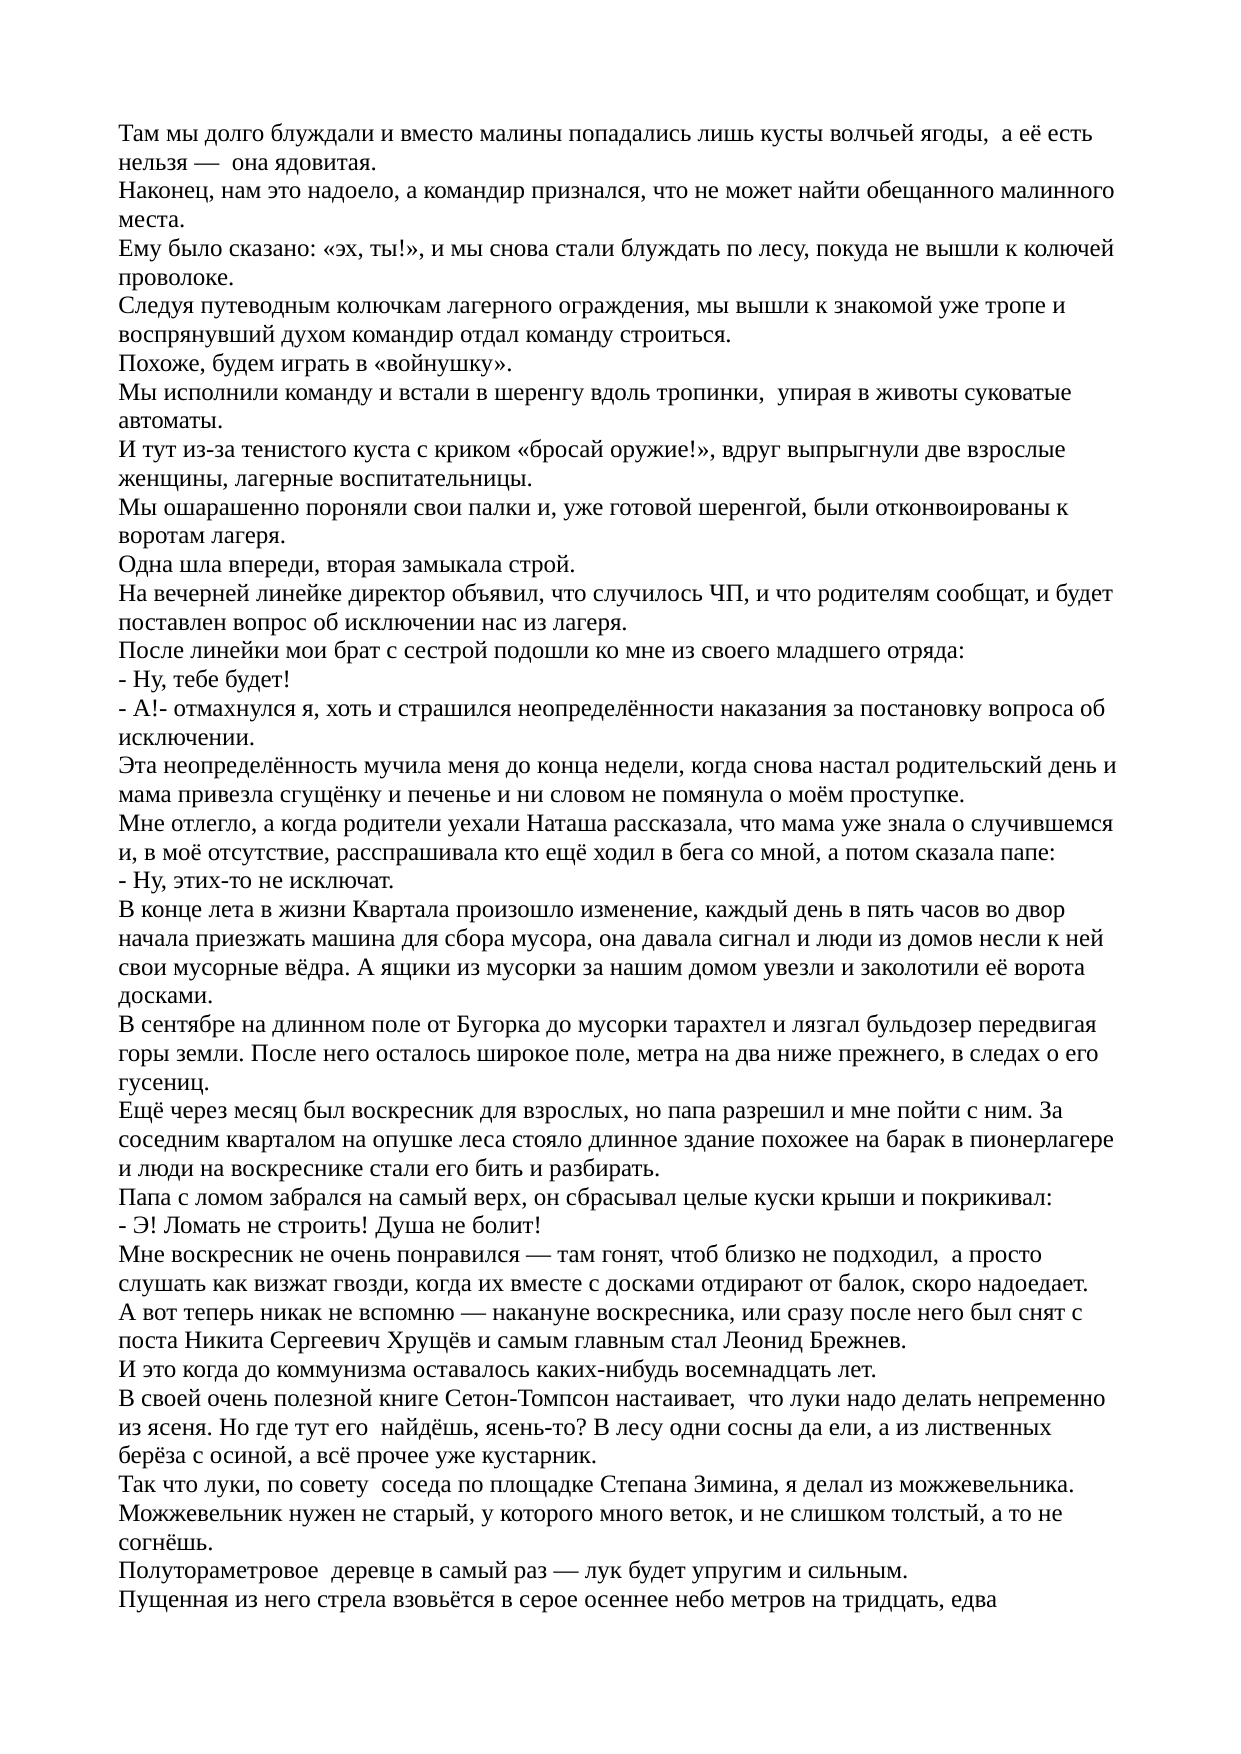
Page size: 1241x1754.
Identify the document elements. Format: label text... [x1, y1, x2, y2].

text А вот теперь никак не вспомню — накануне воскресника, или сразу после него был снят с поста Никита Сергеевич Хрущёв и самым главным стал Леонид Брежнев. [118, 1297, 1122, 1354]
text В конце лета в жизни Квартала произошло изменение, каждый день в пять часов во двор начала приезжать машина для сбора мусора, она давала сигнал и люди из домов несли к ней свои мусорные вёдра. А ящики из мусорки за нашим домом увезли и заколотили её ворота досками. [118, 894, 1122, 1009]
text Эта неопределённость мучила меня до конца недели, когда снова настал родительский день и мама привезла сгущёнку и печенье и ни словом не помянула о моём проступке. [118, 751, 1122, 808]
text Пущенная из него стрела взовьётся в серое осеннее небо метров на тридцать, едва [118, 1584, 1122, 1613]
text - А!- отмахнулся я, хоть и страшился неопределённости наказания за постановку вопроса об исключении. [118, 693, 1122, 751]
text - Ну, этих-то не исключат. [118, 866, 1122, 894]
text Наконец, нам это надоело, а командир признался, что не может найти обещанного малинного места. [118, 176, 1122, 233]
text Мне отлегло, а когда родители уехали Наташа рассказала, что мама уже знала о случившемся и, в моё отсутствие, расспрашивала кто ещё ходил в бега со мной, а потом сказала папе: [118, 808, 1122, 866]
text Там мы долго блуждали и вместо малины попадались лишь кусты волчьей ягоды, а её есть нельзя — она ядовитая. [118, 118, 1122, 176]
text В своей очень полезной книге Сетон-Томпсон настаивает, что луки надо делать непременно из ясеня. Но где тут его найдёшь, ясень-то? В лесу одни сосны да ели, а из лиственных берёза с осиной, а всё прочее уже кустарник. [118, 1383, 1122, 1469]
text Одна шла впереди, вторая замыкала строй. [118, 549, 1122, 578]
text Папа с ломом забрался на самый верх, он сбрасывал целые куски крыши и покрикивал: [118, 1182, 1122, 1211]
text После линейки мои брат с сестрой подошли ко мне из своего младшего отряда: [118, 636, 1122, 664]
text Мы ошарашенно пороняли свои палки и, уже готовой шеренгой, были отконвоированы к воротам лагеря. [118, 492, 1122, 549]
text Так что луки, по совету соседа по площадке Степана Зимина, я делал из можжевельника. [118, 1469, 1122, 1498]
text Мы исполнили команду и встали в шеренгу вдоль тропинки, упирая в животы суковатые автоматы. [118, 377, 1122, 434]
text И тут из-за тенистого куста с криком «бросай оружие!», вдруг выпрыгнули две взрослые женщины, лагерные воспитательницы. [118, 434, 1122, 492]
text Полутораметровое деревце в самый раз — лук будет упругим и сильным. [118, 1556, 1122, 1584]
text Можжевельник нужен не старый, у которого много веток, и не слишком толстый, а то не согнёшь. [118, 1498, 1122, 1556]
text Мне воскресник не очень понравился — там гонят, чтоб близко не подходил, а просто слушать как визжат гвозди, когда их вместе с досками отдирают от балок, скоро надоедает. [118, 1239, 1122, 1297]
text Ему было сказано: «эх, ты!», и мы снова стали блуждать по лесу, покуда не вышли к колючей проволоке. [118, 233, 1122, 291]
text - Э! Ломать не строить! Душа не болит! [118, 1211, 1122, 1239]
text Следуя путеводным колючкам лагерного ограждения, мы вышли к знакомой уже тропе и воспрянувший духом командир отдал команду строиться. [118, 291, 1122, 348]
text На вечерней линейке директор объявил, что случилось ЧП, и что родителям сообщат, и будет поставлен вопрос об исключении нас из лагеря. [118, 578, 1122, 636]
text Похоже, будем играть в «войнушку». [118, 348, 1122, 377]
text Ещё через месяц был воскресник для взрослых, но папа разрешил и мне пойти с ним. За соседним кварталом на опушке леса стояло длинное здание похожее на барак в пионерлагере и люди на воскреснике стали его бить и разбирать. [118, 1096, 1122, 1182]
text И это когда до коммунизма оставалось каких-нибудь восемнадцать лет. [118, 1354, 1122, 1383]
text В сентябре на длинном поле от Бугорка до мусорки тарахтел и лязгал бульдозер передвигая горы земли. После него осталось широкое поле, метра на два ниже прежнего, в следах о его гусениц. [118, 1009, 1122, 1096]
text - Ну, тебе будет! [118, 664, 1122, 693]
